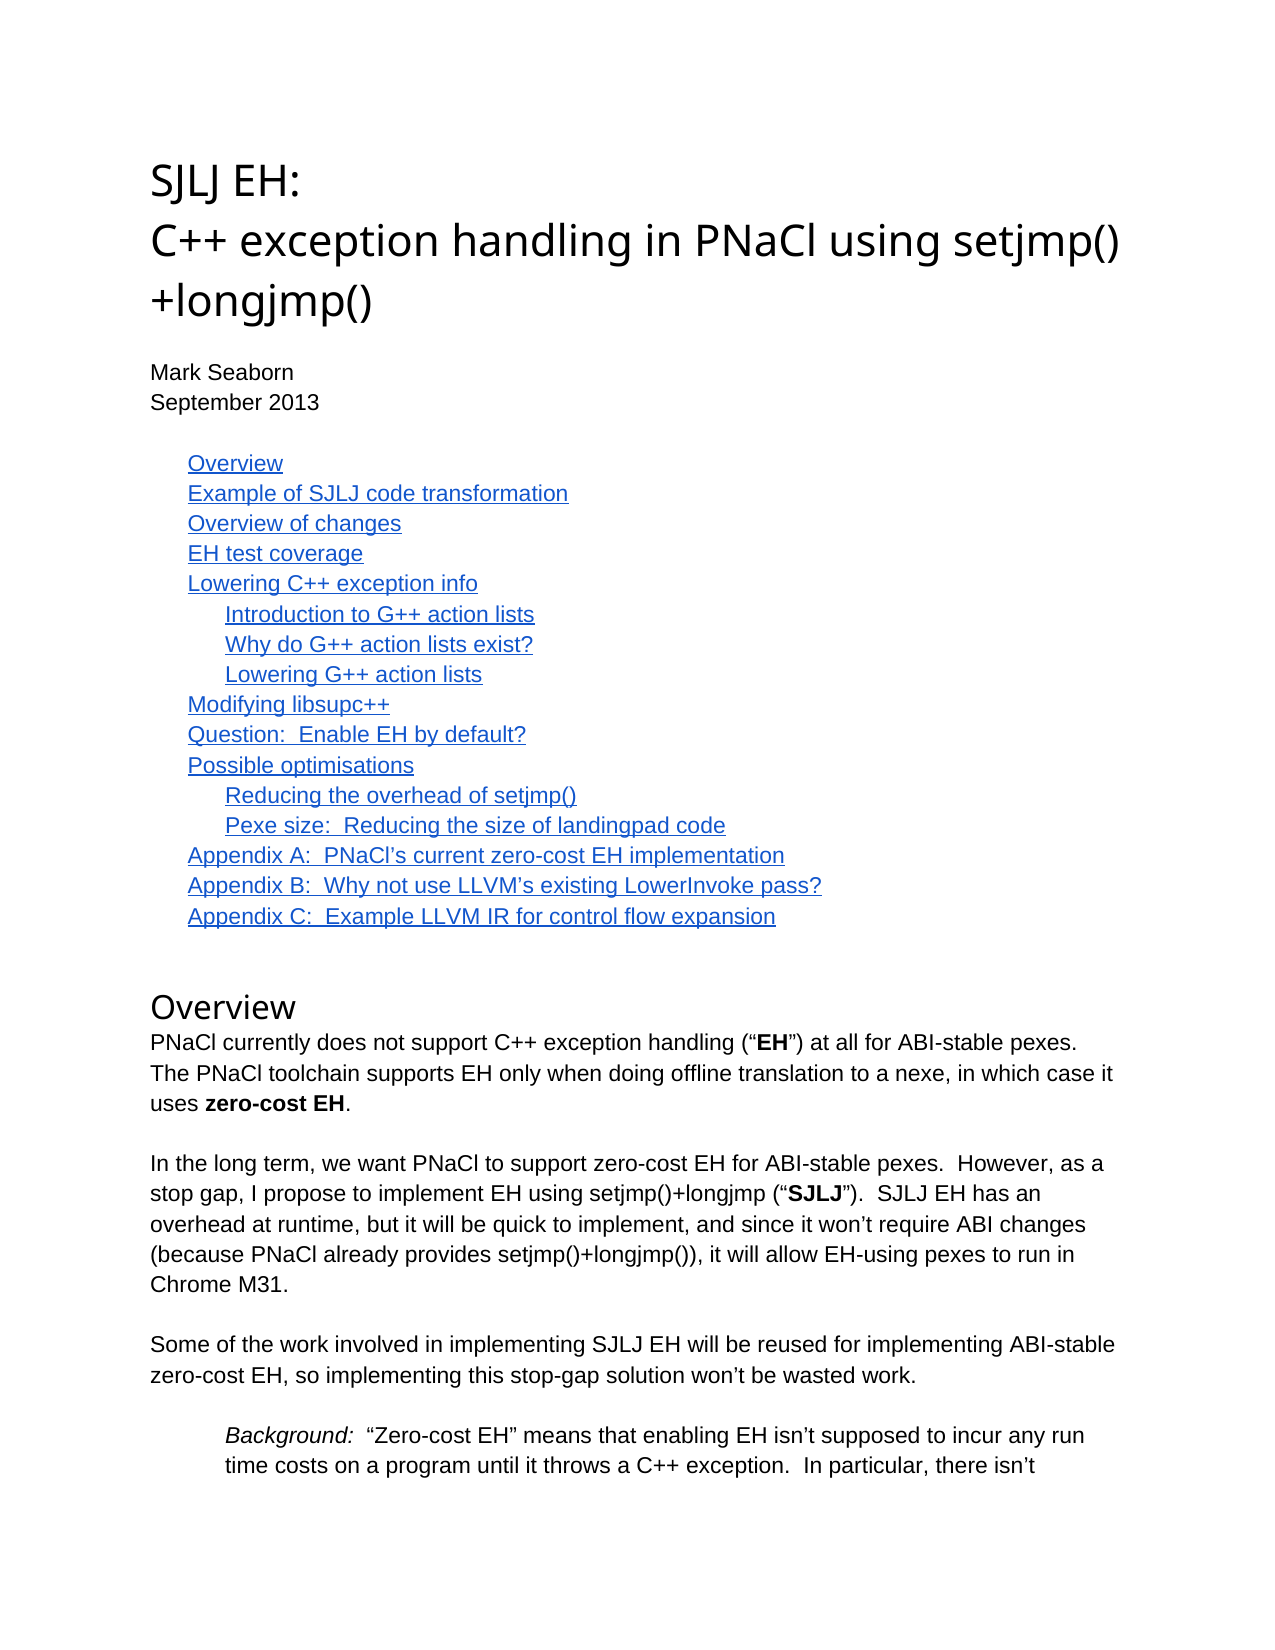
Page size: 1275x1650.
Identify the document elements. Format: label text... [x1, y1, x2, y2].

text Lowering C++ exception info [187, 570, 1125, 597]
text Modifying libsupc++ [187, 691, 1125, 718]
text Appendix A: PNaCl’s current zero-cost EH implementation [187, 842, 1125, 869]
text Appendix B: Why not use LLVM’s existing LowerInvoke pass? [187, 872, 1125, 899]
title C++ exception handling in PNaCl using setjmp()+longjmp() [150, 209, 1125, 329]
subtitle Overview [150, 984, 1125, 1029]
text Example of SJLJ code transformation [187, 480, 1125, 506]
text Why do G++ action lists exist? [225, 631, 1125, 657]
text Pexe size: Reducing the size of landingpad code [225, 812, 1125, 838]
text EH test coverage [187, 540, 1125, 567]
text Overview [187, 449, 1125, 476]
text In the long term, we want PNaCl to support zero-cost EH for ABI-stable pexes. However, as a stop gap, I propose to implement EH using setjmp()+longjmp (“SJLJ”). SJLJ EH has an overhead at runtime, but it will be quick to implement, and since it won’t require ABI changes (because PNaCl already provides setjmp()+longjmp()), it will allow EH-using pexes to run in Chrome M31. [150, 1150, 1125, 1297]
text Introduction to G++ action lists [225, 601, 1125, 627]
text Overview of changes [187, 510, 1125, 536]
title SJLJ EH: [150, 150, 1125, 209]
text Possible optimisations [187, 752, 1125, 778]
text PNaCl currently does not support C++ exception handling (“EH”) at all for ABI-stable pexes. The PNaCl toolchain supports EH only when doing offline translation to a nexe, in which case it uses zero-cost EH. [150, 1029, 1125, 1116]
text Background: “Zero-cost EH” means that enabling EH isn’t supposed to incur any run time costs on a program until it throws a C++ exception. In particular, there isn’t [225, 1422, 1125, 1479]
text Lowering G++ action lists [225, 661, 1125, 687]
text September 2013 [150, 389, 1125, 416]
text Appendix C: Example LLVM IR for control flow expansion [187, 903, 1125, 929]
text Some of the work involved in implementing SJLJ EH will be reused for implementing ABI-stable zero-cost EH, so implementing this stop-gap solution won’t be wasted work. [150, 1331, 1125, 1388]
text Question: Enable EH by default? [187, 721, 1125, 748]
text Mark Seaborn [150, 359, 1125, 385]
text Reducing the overhead of setjmp() [225, 782, 1125, 808]
